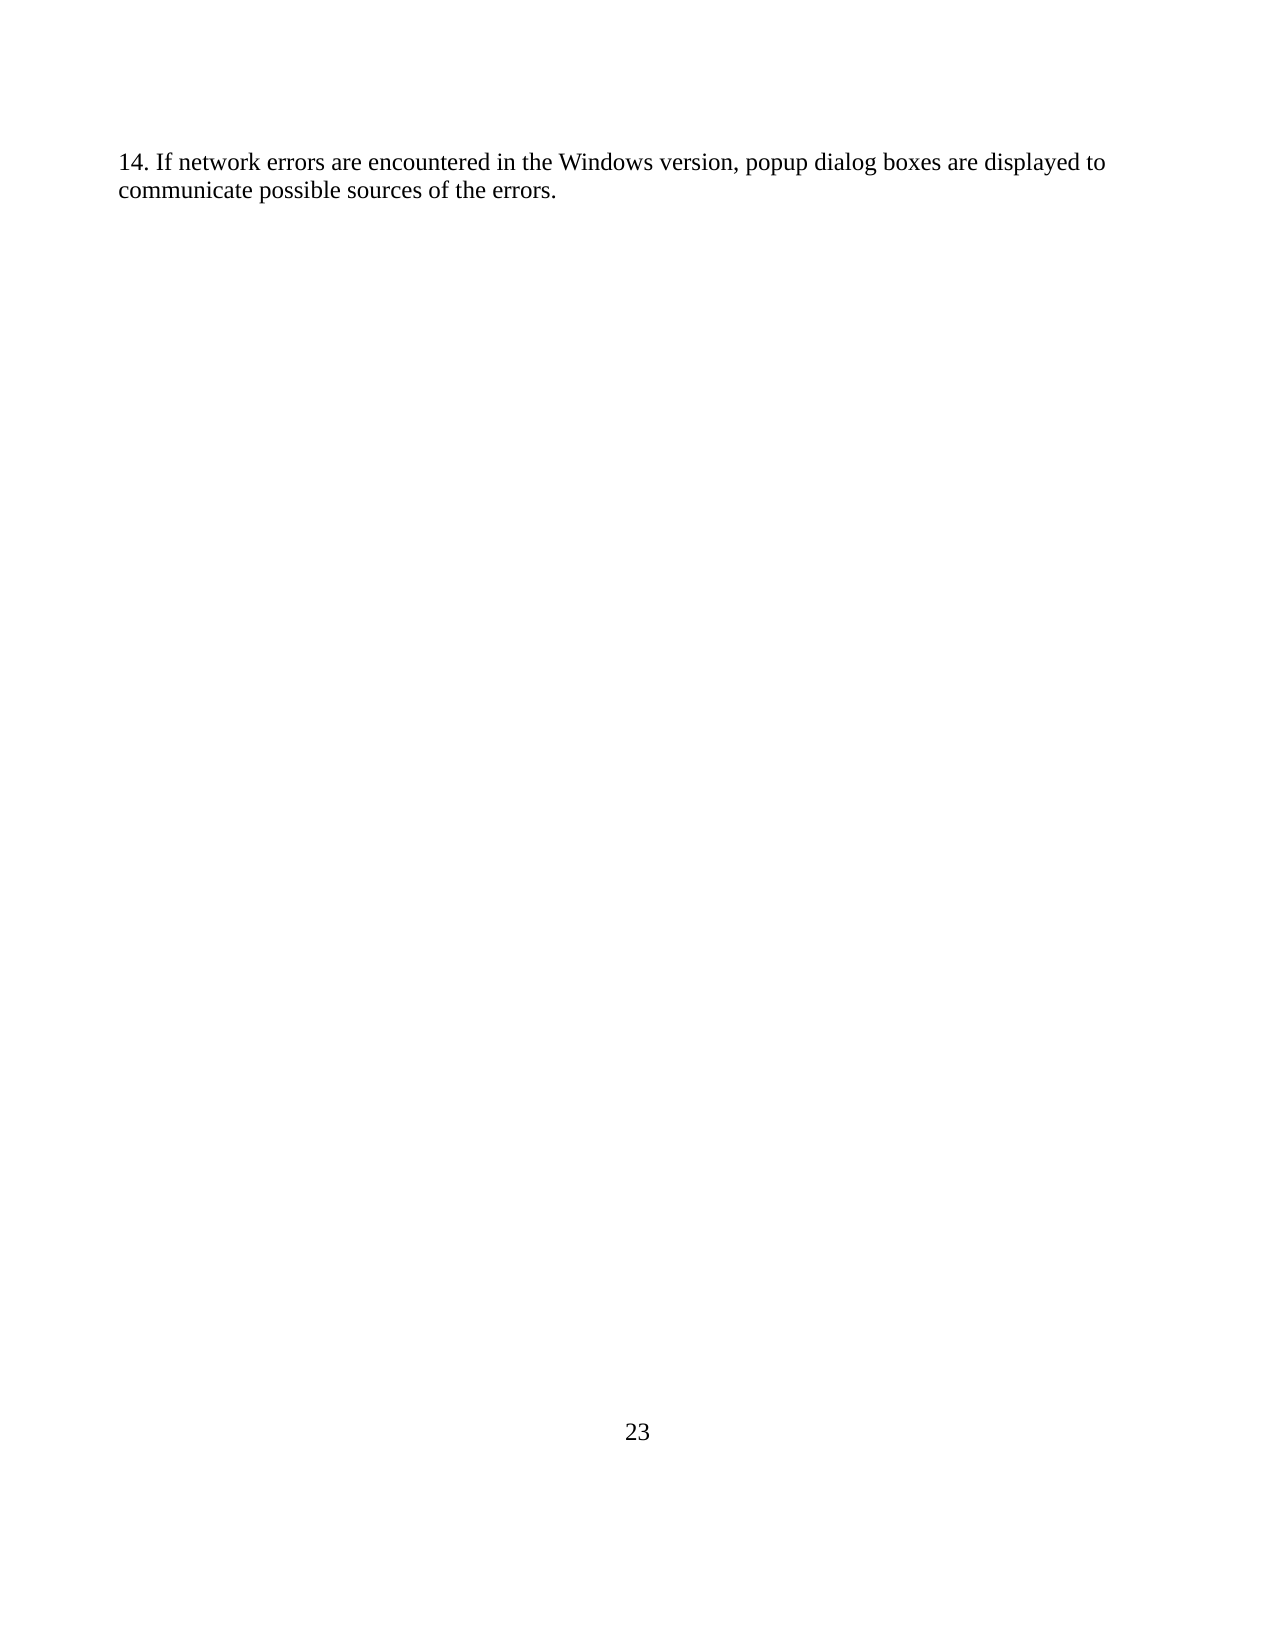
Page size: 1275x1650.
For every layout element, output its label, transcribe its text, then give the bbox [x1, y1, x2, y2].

text 14. If network errors are encountered in the Windows version, popup dialog boxes are displayed to communicate possible sources of the errors. [118, 147, 1157, 204]
